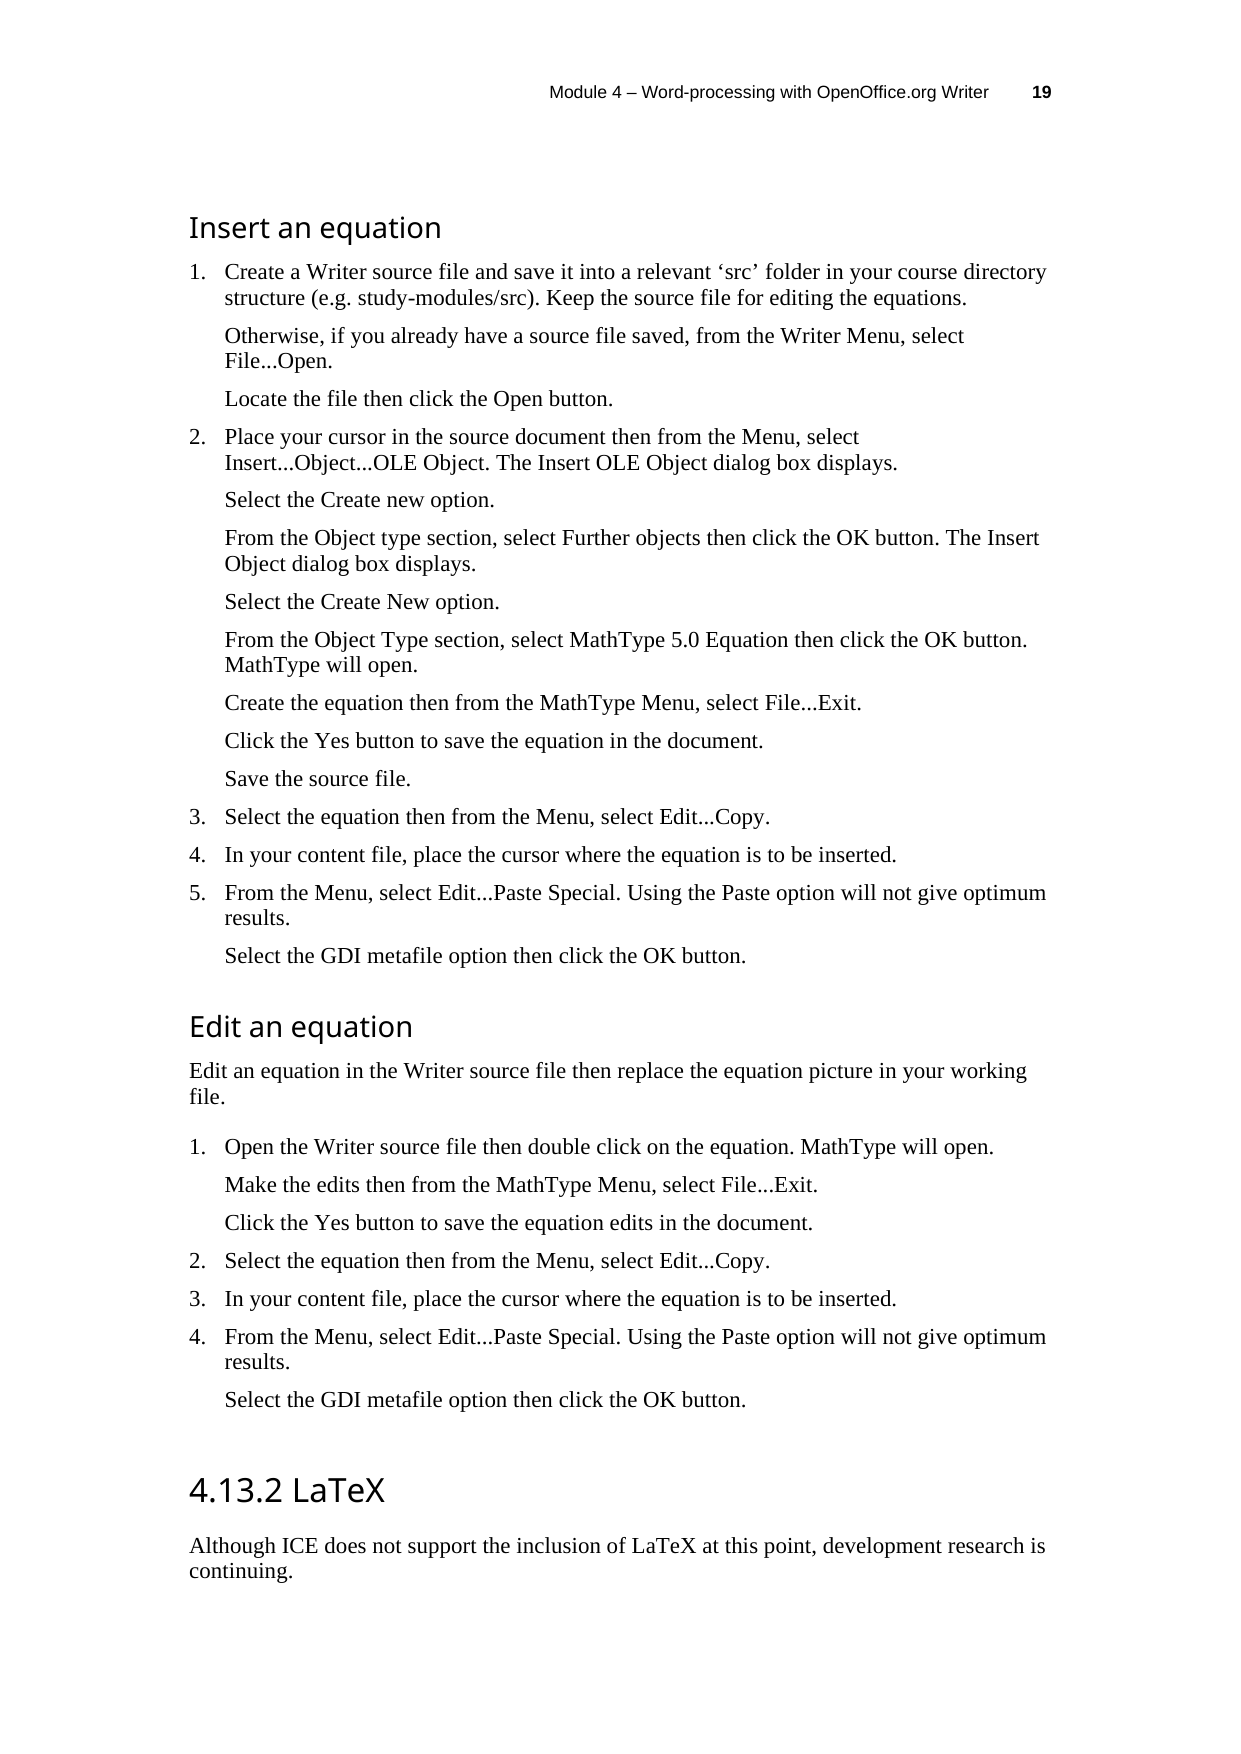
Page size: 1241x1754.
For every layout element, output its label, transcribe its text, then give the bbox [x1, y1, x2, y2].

text Edit an equation [189, 1006, 1051, 1046]
text Click the Yes button to save the equation edits in the document. [224, 1210, 1051, 1236]
text Otherwise, if you already have a source file saved, from the Writer Menu, select File...Open. [224, 322, 1051, 373]
list Create a Writer source file and save it into a relevant ‘src’ folder in your course directory structure (e.g. study-modules/src). Keep the source file for editing the equations. [189, 259, 1051, 310]
text Select the Create new option. [224, 487, 1051, 513]
list In your content file, place the cursor where the equation is to be inserted. [189, 842, 1051, 867]
list From the Menu, select Edit...Paste Special. Using the Paste option will not give optimum results. [189, 1324, 1051, 1375]
text Insert an equation [189, 207, 1051, 247]
list Select the equation then from the Menu, select Edit...Copy. [189, 804, 1051, 829]
text From the Object Type section, select MathType 5.0 Equation then click the OK button. MathType will open. [224, 627, 1051, 678]
text Click the Yes button to save the equation in the document. [224, 728, 1051, 753]
text Locate the file then click the Open button. [224, 386, 1051, 411]
list Open the Writer source file then double click on the equation. MathType will open. [189, 1134, 1051, 1160]
list Select the equation then from the Menu, select Edit...Copy. [189, 1248, 1051, 1273]
text Although ICE does not support the inclusion of LaTeX at this point, development research is continuing. [189, 1533, 1051, 1584]
list Place your cursor in the source document then from the Menu, select Insert...Object...OLE Object. The Insert OLE Object dialog box displays. [189, 424, 1051, 475]
text Edit an equation in the Writer source file then replace the equation picture in your working file. [189, 1058, 1051, 1109]
subtitle LaTeX [189, 1467, 1051, 1512]
list From the Menu, select Edit...Paste Special. Using the Paste option will not give optimum results. [189, 879, 1051, 931]
text Make the edits then from the MathType Menu, select File...Exit. [224, 1172, 1051, 1198]
text Create the equation then from the MathType Menu, select File...Exit. [224, 690, 1051, 716]
text Select the GDI metafile option then click the OK button. [224, 943, 1051, 968]
text Select the Create New option. [224, 589, 1051, 614]
text Select the GDI metafile option then click the OK button. [224, 1387, 1051, 1413]
list In your content file, place the cursor where the equation is to be inserted. [189, 1286, 1051, 1311]
text Save the source file. [224, 766, 1051, 791]
text From the Object type section, select Further objects then click the OK button. The Insert Object dialog box displays. [224, 525, 1051, 576]
